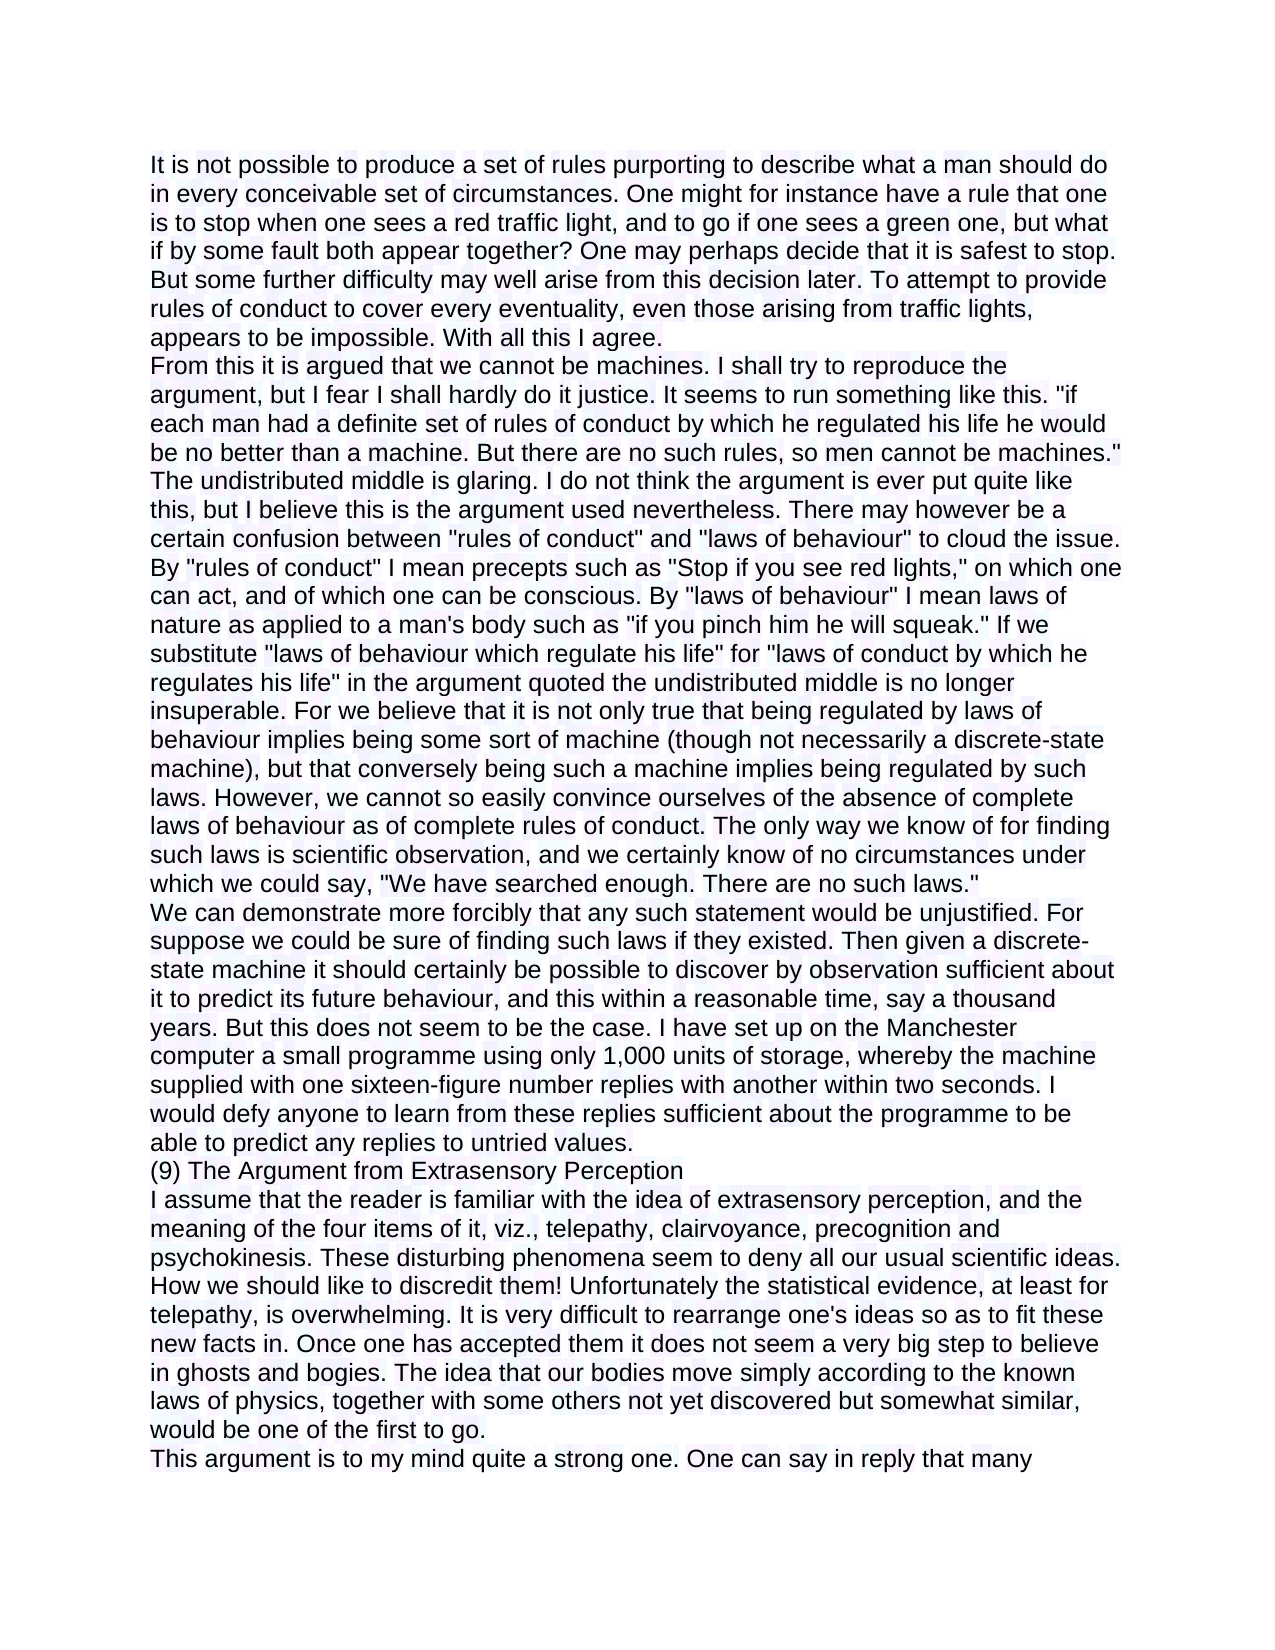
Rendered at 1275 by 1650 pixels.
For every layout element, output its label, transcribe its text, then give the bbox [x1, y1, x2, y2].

text I assume that the reader is familiar with the idea of extrasensory perception, and the meaning of the four items of it, viz., telepathy, clairvoyance, precognition and psychokinesis. These disturbing phenomena seem to deny all our usual scientific ideas. How we should like to discredit them! Unfortunately the statistical evidence, at least for telepathy, is overwhelming. It is very difficult to rearrange one's ideas so as to fit these new facts in. Once one has accepted them it does not seem a very big step to believe in ghosts and bogies. The idea that our bodies move simply according to the known laws of physics, together with some others not yet discovered but somewhat similar, would be one of the first to go. [150, 1185, 1125, 1444]
text We can demonstrate more forcibly that any such statement would be unjustified. For suppose we could be sure of finding such laws if they existed. Then given a discrete-state machine it should certainly be possible to discover by observation sufficient about it to predict its future behaviour, and this within a reasonable time, say a thousand years. But this does not seem to be the case. I have set up on the Manchester computer a small programme using only 1,000 units of storage, whereby the machine supplied with one sixteen-figure number replies with another within two seconds. I would defy anyone to learn from these replies sufficient about the programme to be able to predict any replies to untried values. [150, 897, 1125, 1156]
text It is not possible to produce a set of rules purporting to describe what a man should do in every conceivable set of circumstances. One might for instance have a rule that one is to stop when one sees a red traffic light, and to go if one sees a green one, but what if by some fault both appear together? One may perhaps decide that it is safest to stop. But some further difficulty may well arise from this decision later. To attempt to provide rules of conduct to cover every eventuality, even those arising from traffic lights, appears to be impossible. With all this I agree. [150, 150, 1125, 351]
text From this it is argued that we cannot be machines. I shall try to reproduce the argument, but I fear I shall hardly do it justice. It seems to run something like this. "if each man had a definite set of rules of conduct by which he regulated his life he would be no better than a machine. But there are no such rules, so men cannot be machines." The undistributed middle is glaring. I do not think the argument is ever put quite like this, but I believe this is the argument used nevertheless. There may however be a certain confusion between "rules of conduct" and "laws of behaviour" to cloud the issue. By "rules of conduct" I mean precepts such as "Stop if you see red lights," on which one can act, and of which one can be conscious. By "laws of behaviour" I mean laws of nature as applied to a man's body such as "if you pinch him he will squeak." If we substitute "laws of behaviour which regulate his life" for "laws of conduct by which he regulates his life" in the argument quoted the undistributed middle is no longer insuperable. For we believe that it is not only true that being regulated by laws of behaviour implies being some sort of machine (though not necessarily a discrete-state machine), but that conversely being such a machine implies being regulated by such laws. However, we cannot so easily convince ourselves of the absence of complete laws of behaviour as of complete rules of conduct. The only way we know of for finding such laws is scientific observation, and we certainly know of no circumstances under which we could say, "We have searched enough. There are no such laws." [150, 351, 1125, 897]
text (9) The Argument from Extrasensory Perception [683, 1156, 1125, 1185]
